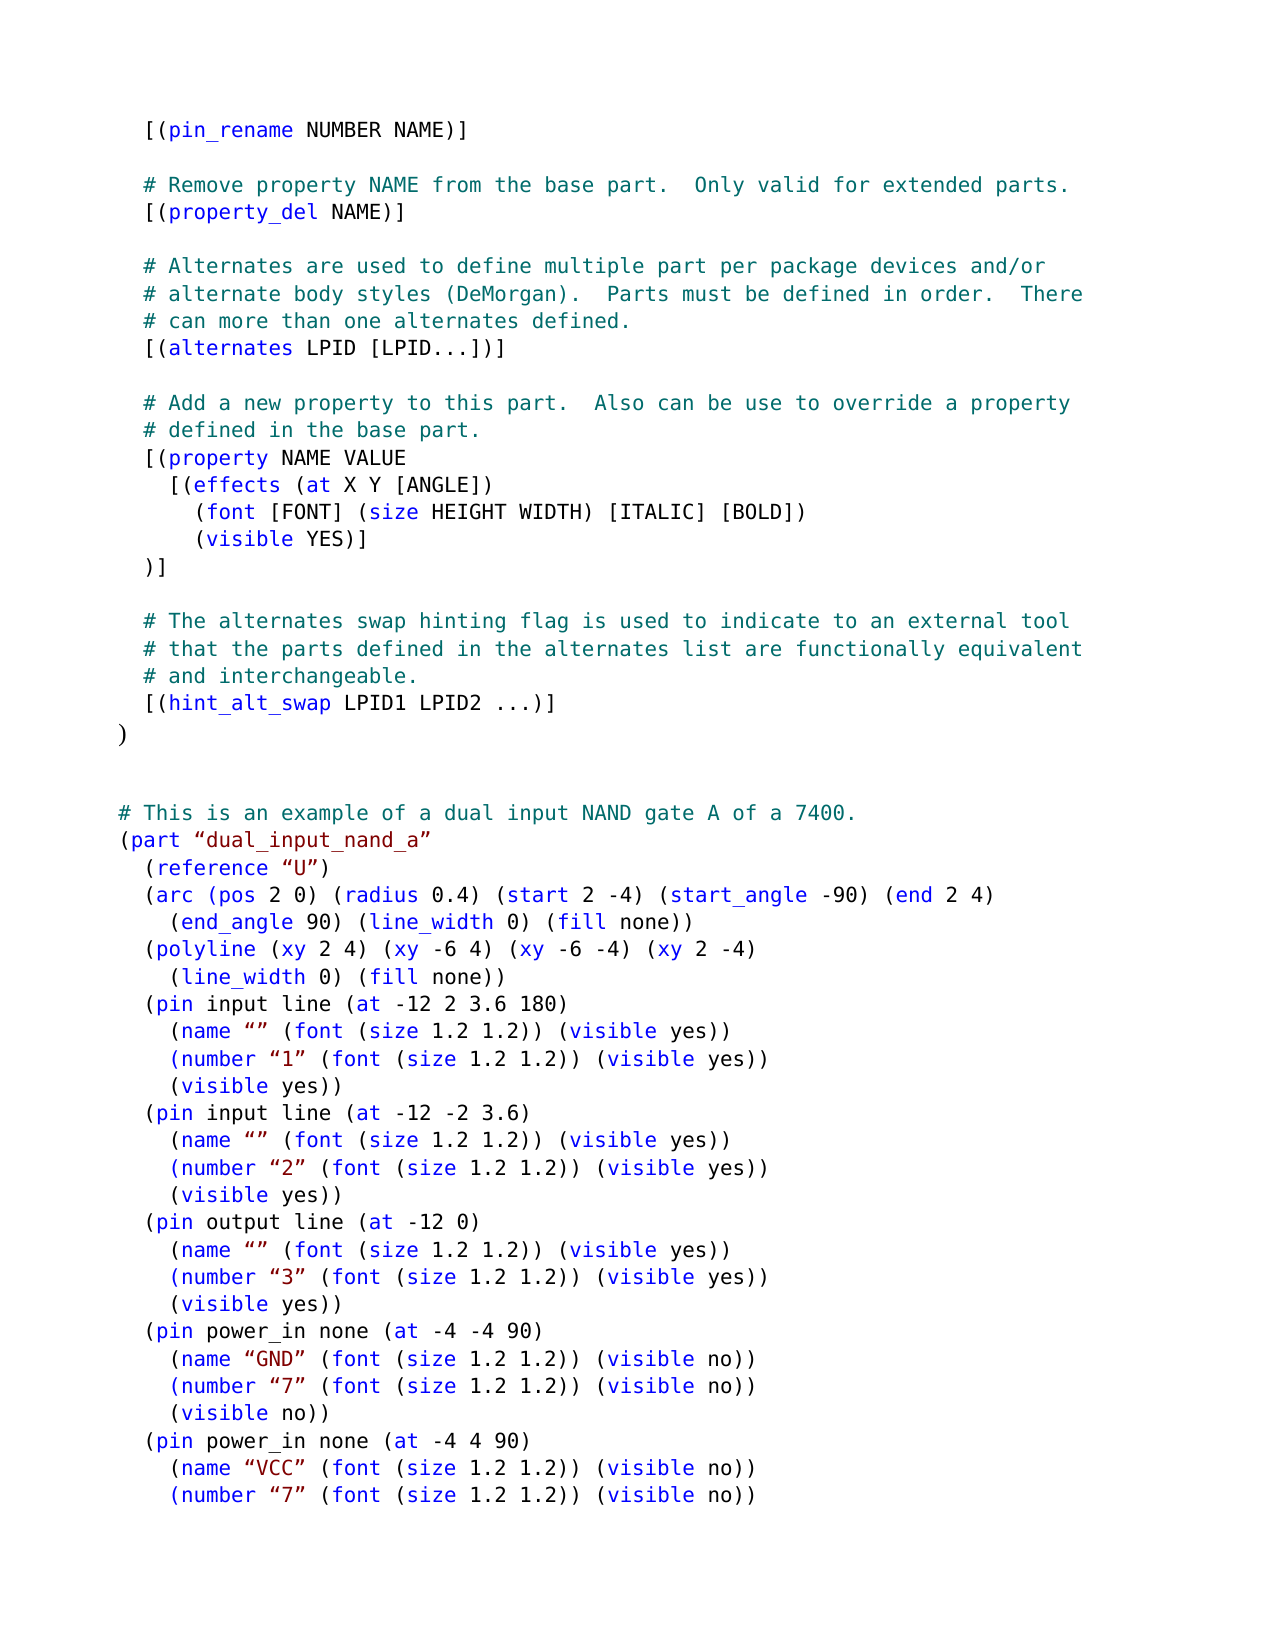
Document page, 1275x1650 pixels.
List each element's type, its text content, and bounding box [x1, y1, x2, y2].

text (visible yes)) [118, 1183, 1157, 1207]
text # This is an example of a dual input NAND gate A of a 7400. [118, 801, 1157, 825]
text ) [118, 718, 1157, 747]
text (visible YES)] [118, 527, 1157, 552]
text # that the parts defined in the alternates list are functionally equivalent [118, 637, 1157, 661]
text (end_angle 90) (line_width 0) (fill none)) [118, 910, 1157, 934]
text (number “7” (font (size 1.2 1.2)) (visible no)) [118, 1483, 1157, 1508]
text (number “3” (font (size 1.2 1.2)) (visible yes)) [118, 1265, 1157, 1289]
text [(hint_alt_swap LPID1 LPID2 ...)] [118, 691, 1157, 716]
text (visible no)) [118, 1401, 1157, 1426]
text # Alternates are used to define multiple part per package devices and/or [118, 254, 1157, 279]
text [(property NAME VALUE [118, 446, 1157, 470]
text # The alternates swap hinting flag is used to indicate to an external tool [118, 609, 1157, 634]
text # Remove property NAME from the base part. Only valid for extended parts. [118, 173, 1157, 197]
text (name “GND” (font (size 1.2 1.2)) (visible no)) [118, 1347, 1157, 1371]
text (pin power_in none (at -4 -4 90) [118, 1319, 1157, 1344]
text (font [FONT] (size HEIGHT WIDTH) [ITALIC] [BOLD]) [118, 500, 1157, 524]
text (visible yes)) [118, 1074, 1157, 1098]
text (polyline (xy 2 4) (xy -6 4) (xy -6 -4) (xy 2 -4) [118, 937, 1157, 962]
text # Add a new property to this part. Also can be use to override a property [118, 391, 1157, 415]
text (name “” (font (size 1.2 1.2)) (visible yes)) [118, 1019, 1157, 1044]
text (arc (pos 2 0) (radius 0.4) (start 2 -4) (start_angle -90) (end 2 4) [118, 883, 1157, 907]
text # can more than one alternates defined. [118, 309, 1157, 333]
text # alternate body styles (DeMorgan). Parts must be defined in order. There [118, 282, 1157, 306]
text (pin power_in none (at -4 4 90) [118, 1429, 1157, 1453]
text (name “VCC” (font (size 1.2 1.2)) (visible no)) [118, 1456, 1157, 1480]
text [(alternates LPID [LPID...])] [118, 336, 1157, 361]
text (pin input line (at -12 2 3.6 180) [118, 992, 1157, 1016]
text (pin input line (at -12 -2 3.6) [118, 1101, 1157, 1126]
text (part “dual_input_nand_a” [118, 828, 1157, 853]
text (name “” (font (size 1.2 1.2)) (visible yes)) [118, 1128, 1157, 1153]
text (number “1” (font (size 1.2 1.2)) (visible yes)) [118, 1047, 1157, 1071]
text (visible yes)) [118, 1292, 1157, 1317]
text (pin output line (at -12 0) [118, 1210, 1157, 1235]
text [(pin_rename NUMBER NAME)] [118, 118, 1157, 142]
text )] [118, 555, 1157, 579]
text [(property_del NAME)] [118, 200, 1157, 224]
text [(effects (at X Y [ANGLE]) [118, 473, 1157, 497]
text (line_width 0) (fill none)) [118, 965, 1157, 989]
text # and interchangeable. [118, 664, 1157, 688]
text (reference “U”) [118, 856, 1157, 880]
text (number “2” (font (size 1.2 1.2)) (visible yes)) [118, 1156, 1157, 1180]
text (number “7” (font (size 1.2 1.2)) (visible no)) [118, 1374, 1157, 1398]
text # defined in the base part. [118, 418, 1157, 443]
text (name “” (font (size 1.2 1.2)) (visible yes)) [118, 1238, 1157, 1262]
